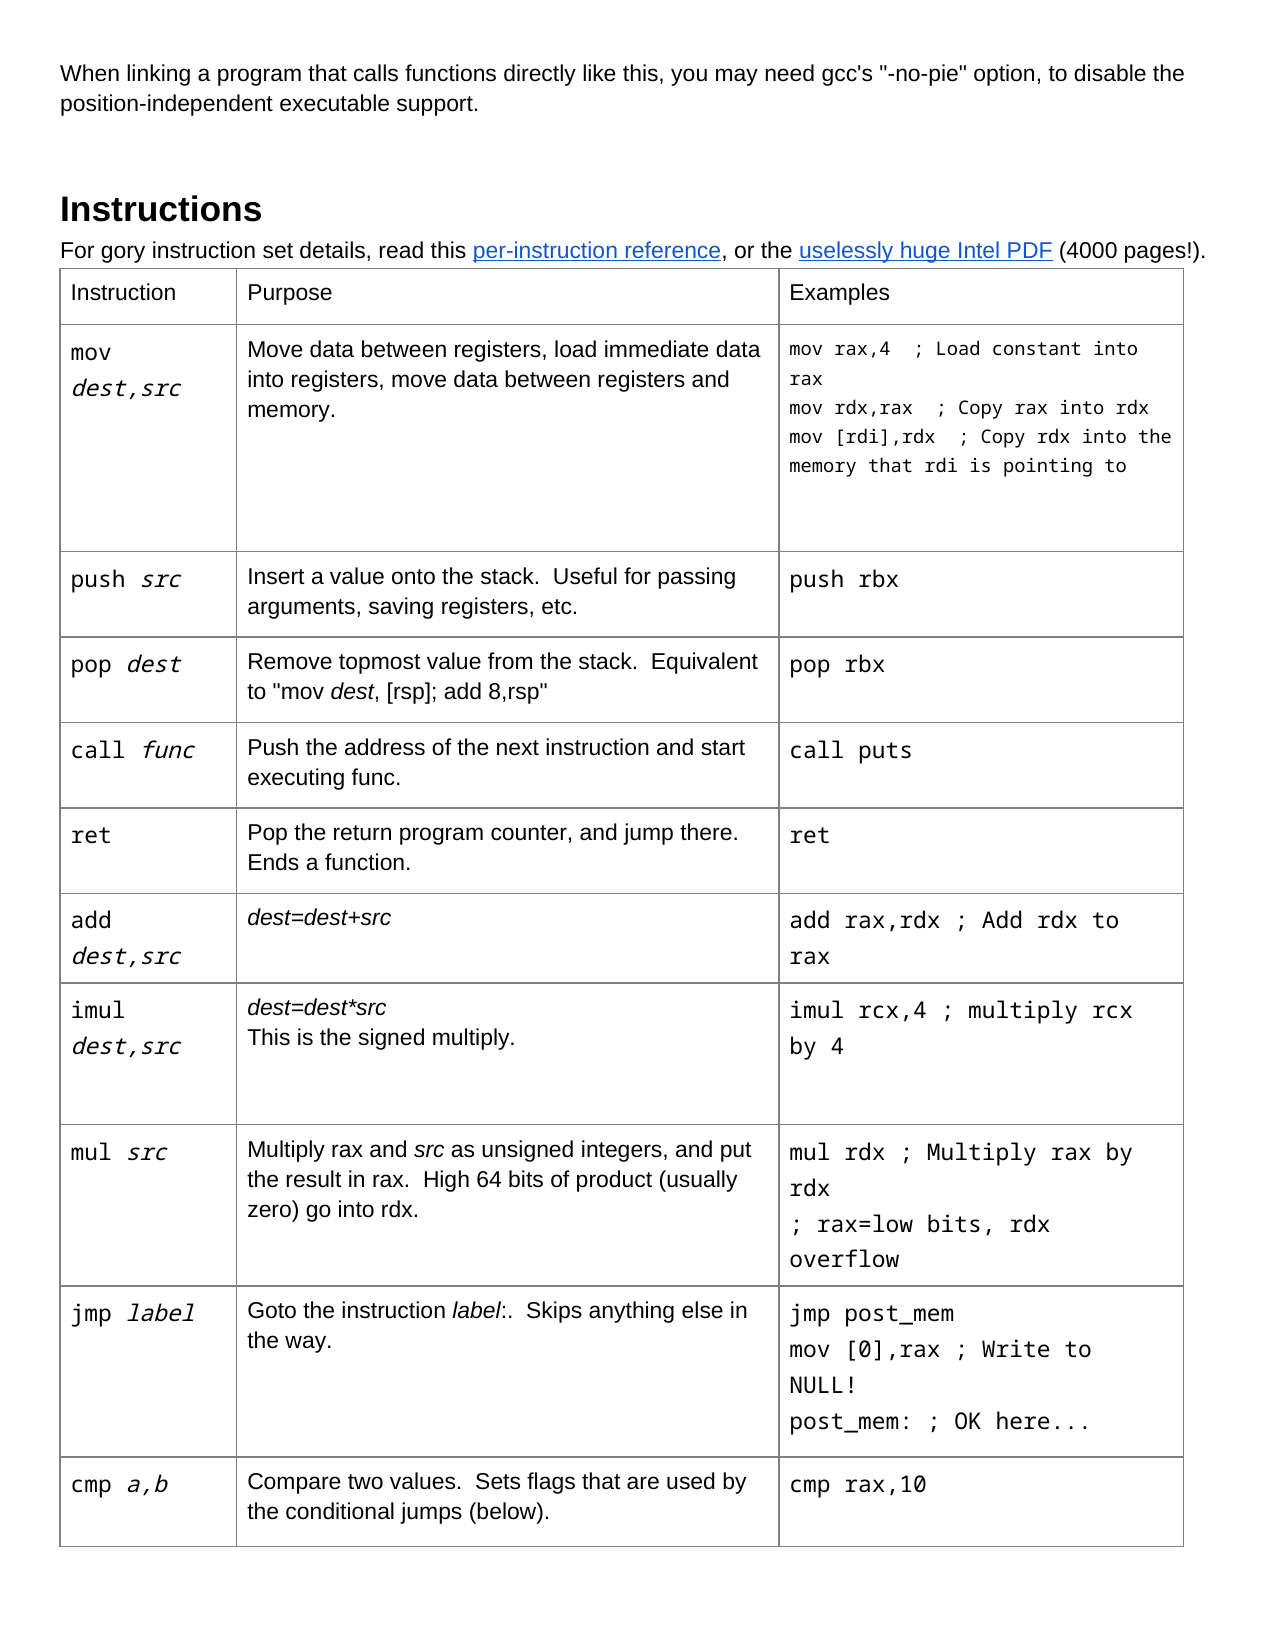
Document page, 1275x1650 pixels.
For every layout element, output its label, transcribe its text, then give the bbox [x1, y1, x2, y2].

table_cell Move data between registers, load immediate data into registers, move data between registers and memory. [237, 325, 778, 551]
table_cell imul dest,src [61, 984, 236, 1124]
table_cell dest=dest*src This is the signed multiply. [237, 984, 778, 1124]
table_cell jmp post_mem mov [0],rax ; Write to NULL! post_mem: ; OK here... [780, 1287, 1183, 1456]
table_cell push src [61, 552, 236, 636]
table_cell mov rax,4 ; Load constant into rax mov rdx,rax ; Copy rax into rdx mov [rdi],rdx ; Copy rdx into the memory that rdi is pointing to [780, 325, 1183, 551]
table_cell ret [780, 809, 1183, 892]
table_cell cmp rax,10 [780, 1458, 1183, 1546]
table_cell pop dest [61, 638, 236, 722]
table_cell mov dest,src [61, 325, 236, 551]
table_cell Goto the instruction label:. Skips anything else in the way. [237, 1287, 778, 1456]
table_cell jmp label [61, 1287, 236, 1456]
table_cell ret [61, 809, 236, 892]
table_cell dest=dest+src [237, 894, 778, 982]
table_cell Insert a value onto the stack. Useful for passing arguments, saving registers, etc. [237, 552, 778, 636]
table_cell cmp a,b [61, 1458, 236, 1546]
table_cell Push the address of the next instruction and start executing func. [237, 723, 778, 807]
table_cell add dest,src [61, 894, 236, 982]
table_cell Multiply rax and src as unsigned integers, and put the result in rax. High 64 bits of product (usually zero) go into rdx. [237, 1125, 778, 1285]
table_cell Remove topmost value from the stack. Equivalent to "mov dest, [rsp]; add 8,rsp" [237, 638, 778, 722]
table_header Instruction [61, 269, 236, 324]
table_cell mul rdx ; Multiply rax by rdx ; rax=low bits, rdx overflow [780, 1125, 1183, 1285]
subtitle Instructions [60, 188, 1215, 229]
text When linking a program that calls functions directly like this, you may need gcc's "-no-pie" option, to disable the position-independent executable support. [60, 60, 1215, 117]
table_cell call func [61, 723, 236, 807]
table_cell Compare two values. Sets flags that are used by the conditional jumps (below). [237, 1458, 778, 1546]
table_header Purpose [237, 269, 778, 324]
table_cell push rbx [780, 552, 1183, 636]
text For gory instruction set details, read this per-instruction reference, or the uselessly huge Intel PDF (4000 pages!). [60, 237, 1215, 263]
table_cell imul rcx,4 ; multiply rcx by 4 [780, 984, 1183, 1124]
table_cell pop rbx [780, 638, 1183, 722]
table_cell call puts [780, 723, 1183, 807]
table_cell add rax,rdx ; Add rdx to rax [780, 894, 1183, 982]
table_cell Pop the return program counter, and jump there. Ends a function. [237, 809, 778, 892]
table_cell mul src [61, 1125, 236, 1285]
table_header Examples [780, 269, 1183, 324]
